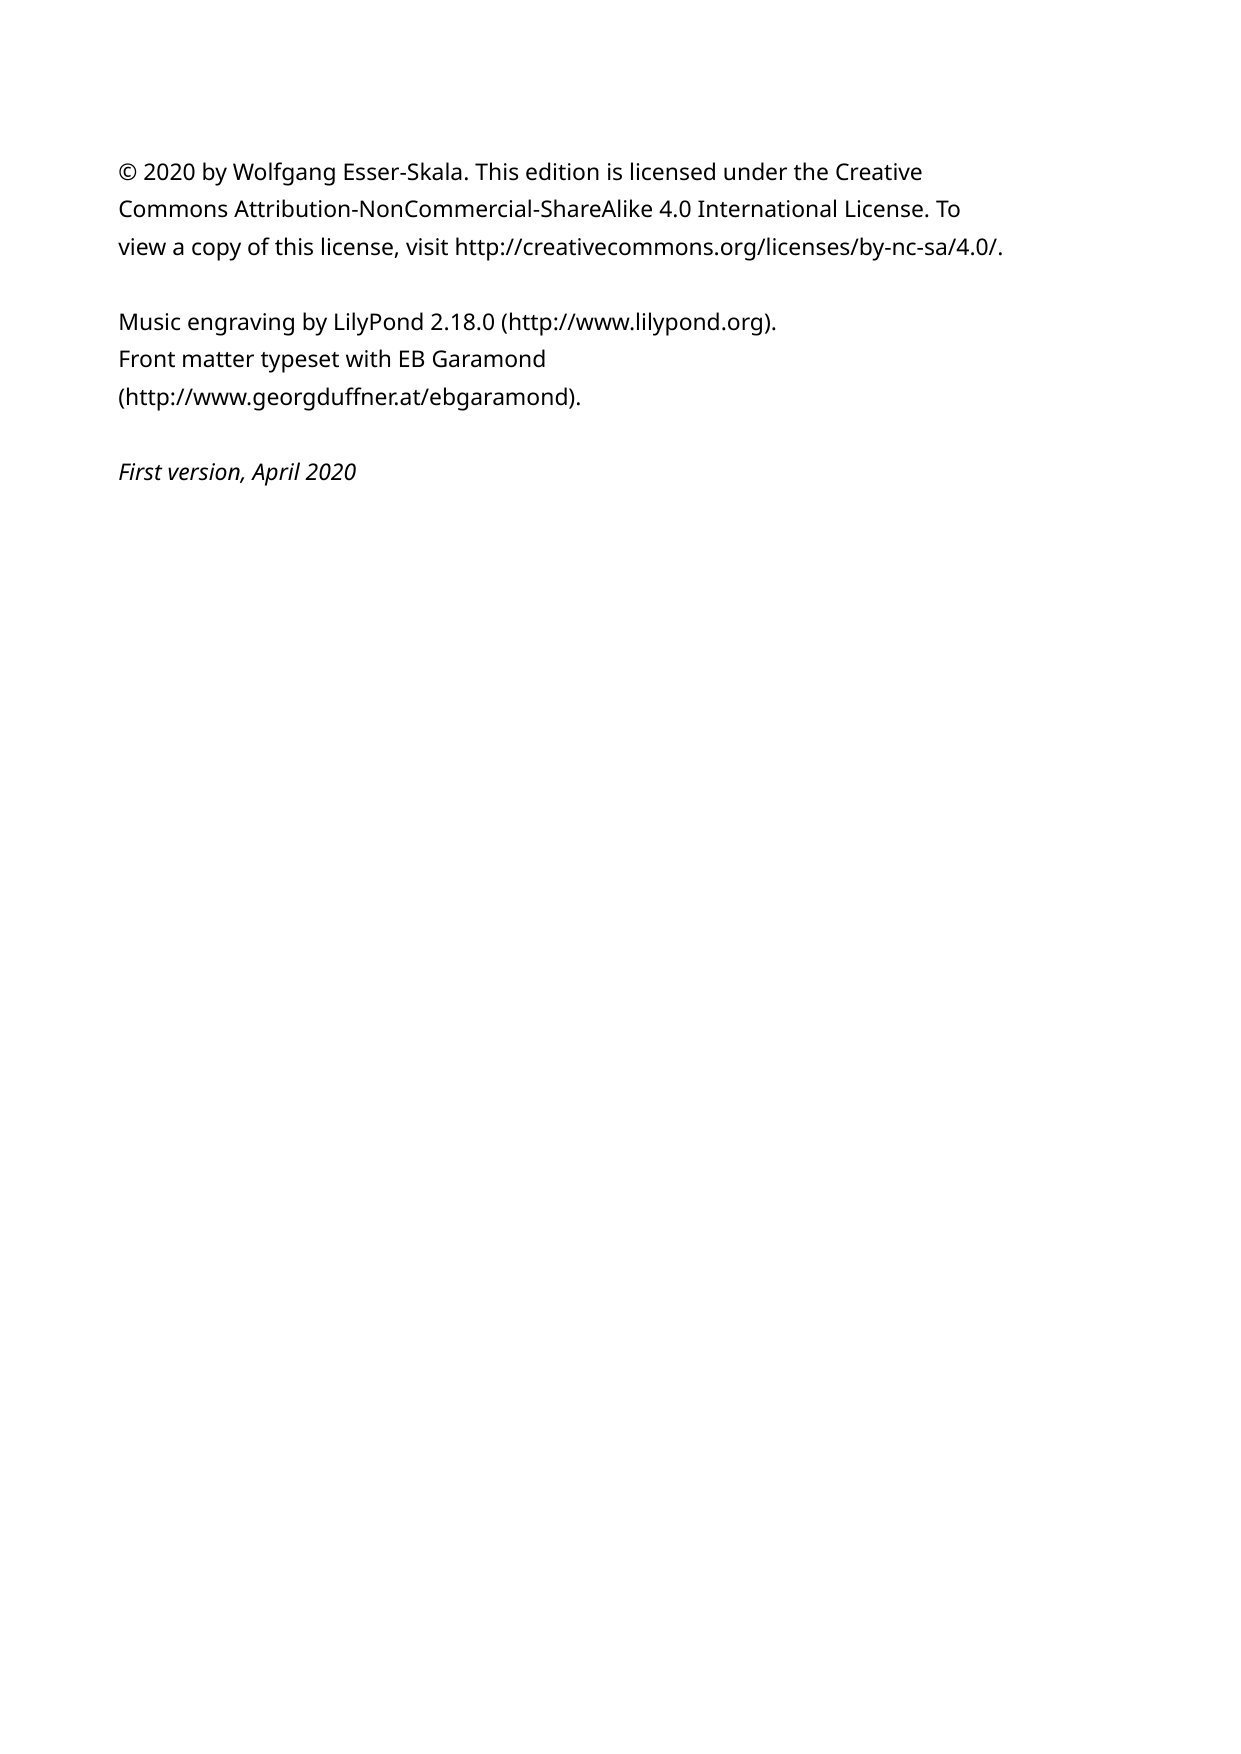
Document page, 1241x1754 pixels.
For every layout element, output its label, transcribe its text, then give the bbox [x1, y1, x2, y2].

text © 2020 by Wolfgang Esser-Skala. This edition is licensed under the Creative Commons Attribution-NonCommercial-ShareAlike 4.0 International License. To view a copy of this license, visit http://creativecommons.org/licenses/by-nc-sa/4.0/. [118, 156, 1004, 262]
text Music engraving by LilyPond 2.18.0 (http://www.lilypond.org). Front matter typeset with EB Garamond (http://www.georgduffner.at/ebgaramond). [118, 306, 1004, 412]
text First version, April 2020 [118, 456, 1004, 487]
